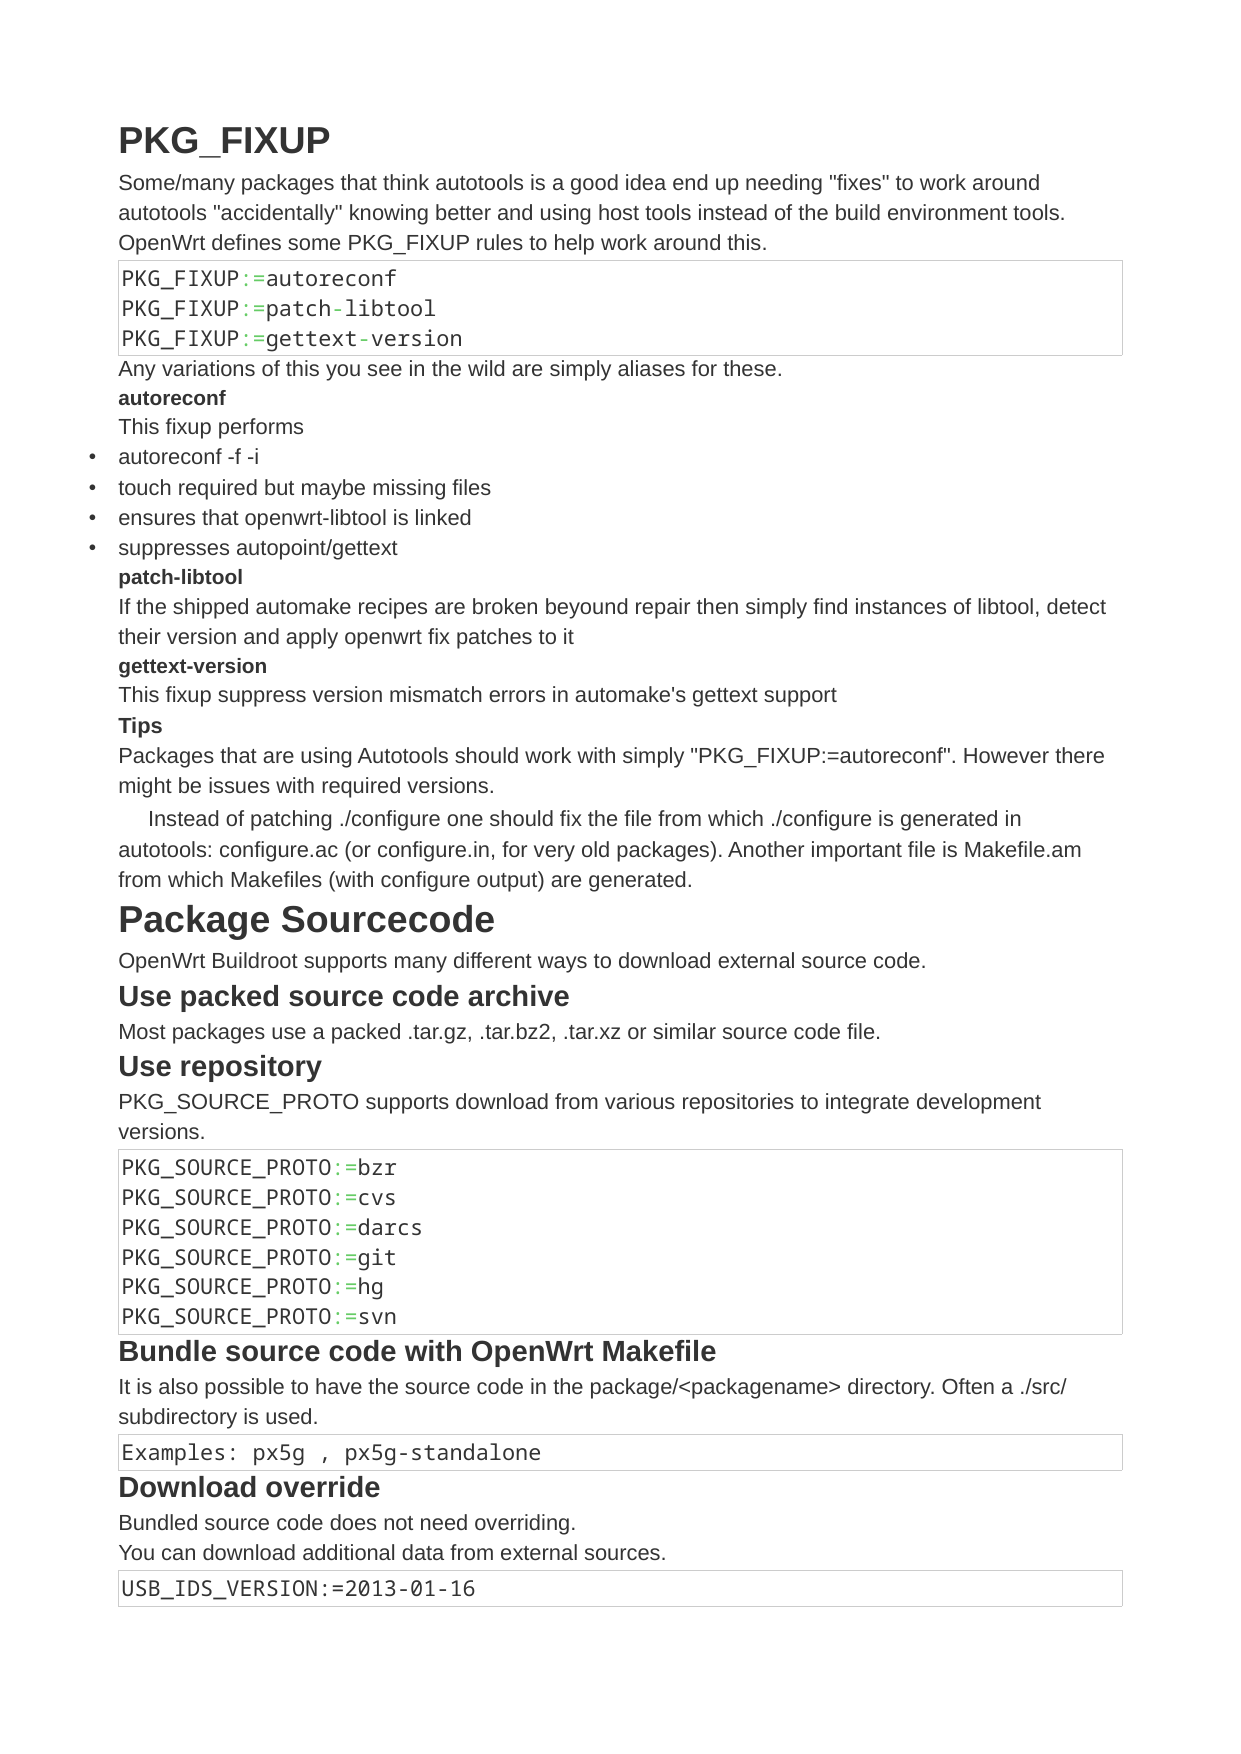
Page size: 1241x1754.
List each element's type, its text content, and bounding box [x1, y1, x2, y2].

text This fixup suppress version mismatch errors in automake's gettext support [118, 682, 1122, 708]
subtitle autoreconf [118, 386, 1122, 409]
text Examples: px5g , px5g-standalone [119, 1435, 1122, 1470]
subtitle Package Sourcecode [118, 897, 1122, 940]
text Some/many packages that think autotools is a good idea end up needing "fixes" to work around autotools "accidentally" knowing better and using host tools instead of the build environment tools. OpenWrt defines some PKG_FIXUP rules to help work around this. [118, 169, 1122, 255]
text PKG_SOURCE_PROTO supports download from various repositories to integrate development versions. [118, 1089, 1122, 1144]
text You can download additional data from external sources. [118, 1540, 1122, 1565]
list touch required but maybe missing files [118, 474, 1122, 500]
list autoreconf -f -i [118, 444, 1122, 469]
text PKG_SOURCE_PROTO:=svn [119, 1298, 1122, 1334]
subtitle PKG_FIXUP [118, 118, 1122, 161]
text Bundled source code does not need overriding. [118, 1510, 1122, 1535]
subtitle Use repository [118, 1049, 1122, 1082]
text PKG_FIXUP:=autoreconf [119, 261, 1122, 290]
text PKG_SOURCE_PROTO:=bzr [119, 1150, 1122, 1179]
text Instead of patching ./configure one should fix the file from which ./configure is generated in autotools: configure.ac (or configure.in, for very old packages). Another important file is Makefile.am from which Makefiles (with configure output) are generated. [118, 803, 1122, 892]
subtitle Tips [118, 713, 1122, 738]
subtitle patch-libtool [118, 565, 1122, 589]
text This fixup performs [118, 414, 1122, 439]
text PKG_SOURCE_PROTO:=hg [119, 1268, 1122, 1298]
text Most packages use a packed .tar.gz, .tar.bz2, .tar.xz or similar source code file. [118, 1018, 1122, 1044]
text PKG_SOURCE_PROTO:=git [119, 1238, 1122, 1268]
subtitle gettext-version [118, 654, 1122, 678]
text PKG_SOURCE_PROTO:=cvs [119, 1179, 1122, 1209]
text If the shipped automake recipes are broken beyound repair then simply find instances of libtool, detect their version and apply openwrt fix patches to it [118, 593, 1122, 649]
subtitle Download override [118, 1471, 1122, 1503]
list suppresses autopoint/gettext [118, 535, 1122, 560]
text PKG_FIXUP:=patch-libtool [119, 290, 1122, 319]
subtitle Use packed source code archive [118, 979, 1122, 1012]
text USB_IDS_VERSION:=2013-01-16 [119, 1571, 1122, 1606]
text Packages that are using Autotools should work with simply "PKG_FIXUP:=autoreconf". However there might be issues with required versions. [118, 742, 1122, 798]
text OpenWrt Buildroot supports many different ways to download external source code. [118, 948, 1122, 974]
text It is also possible to have the source code in the package/<packagename> directory. Often a ./src/ subdirectory is used. [118, 1374, 1122, 1429]
text Any variations of this you see in the wild are simply aliases for these. [118, 356, 1122, 381]
text PKG_FIXUP:=gettext-version [119, 319, 1122, 355]
subtitle Bundle source code with OpenWrt Makefile [118, 1335, 1122, 1367]
list ensures that openwrt-libtool is linked [118, 505, 1122, 530]
text PKG_SOURCE_PROTO:=darcs [119, 1209, 1122, 1238]
